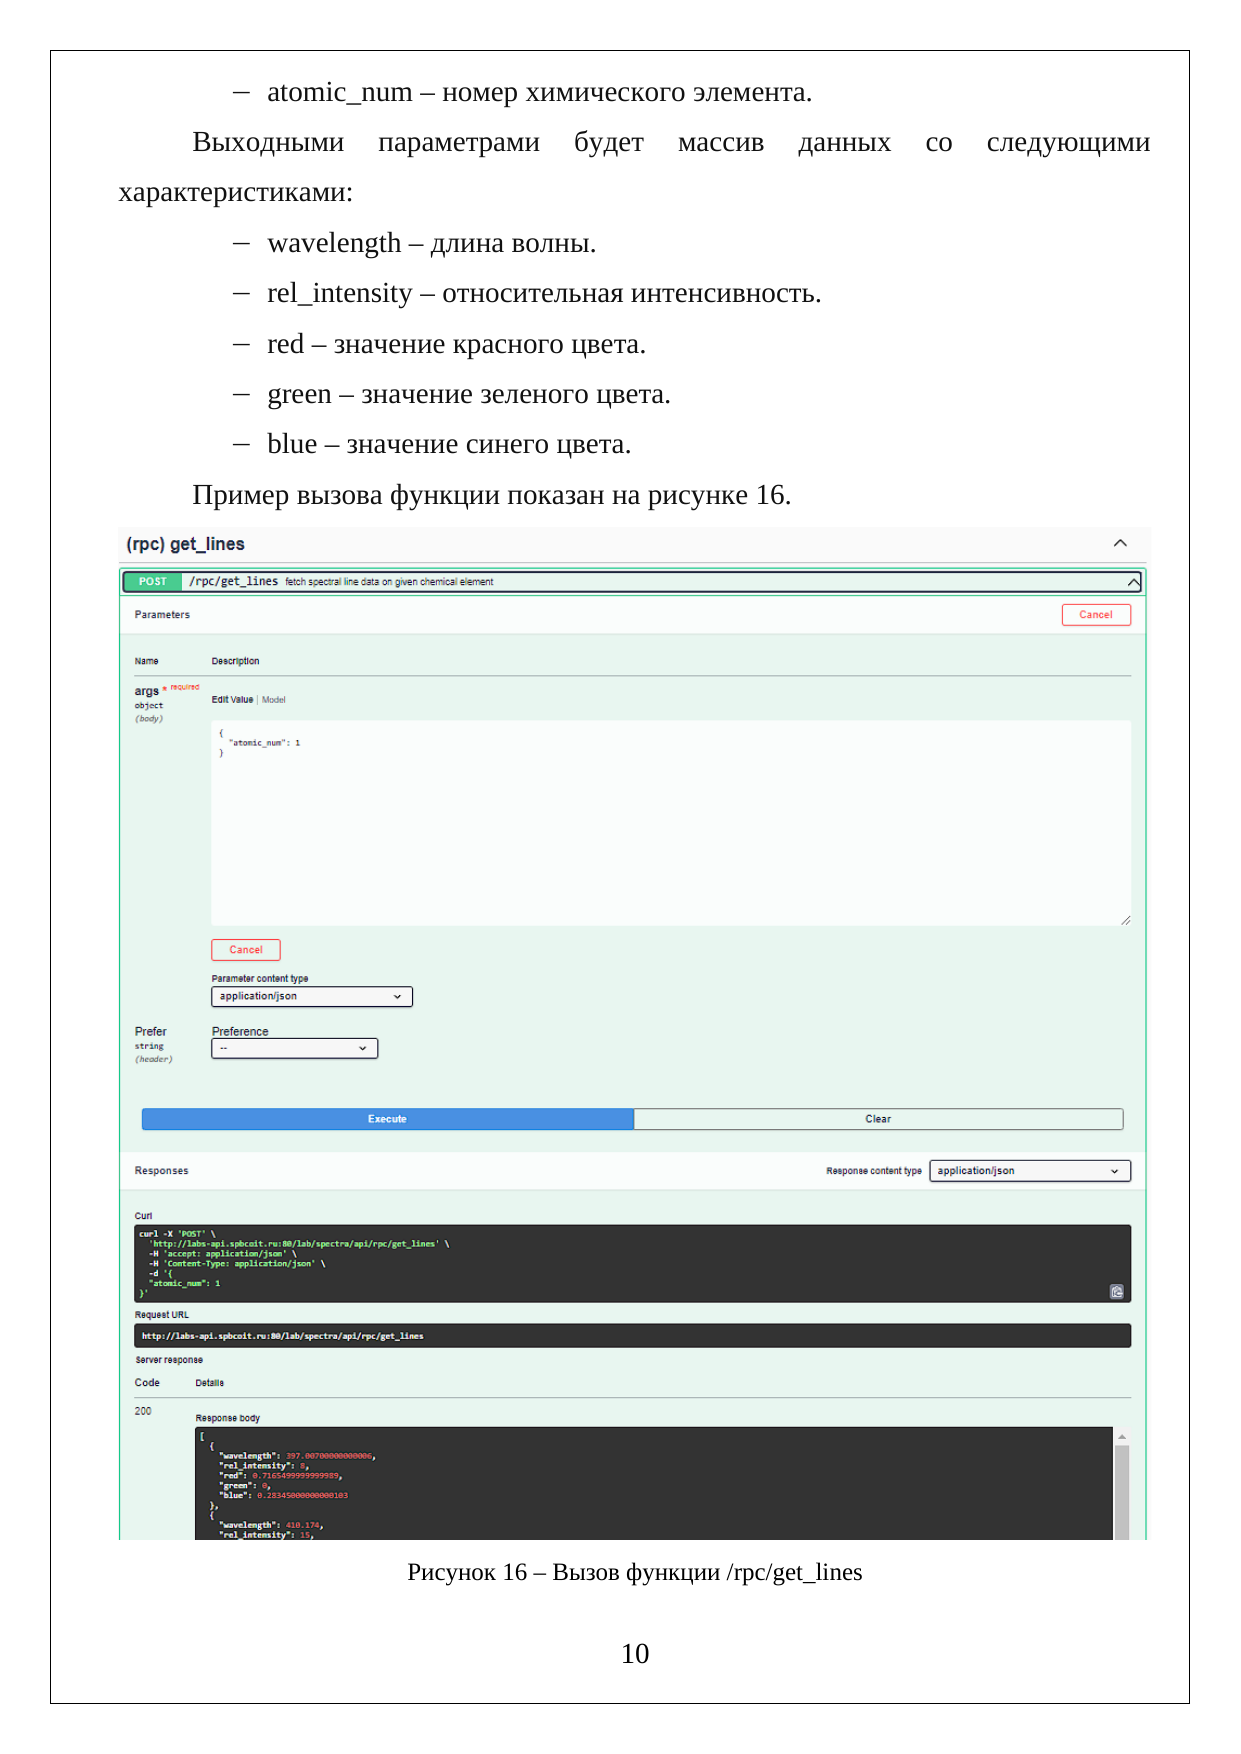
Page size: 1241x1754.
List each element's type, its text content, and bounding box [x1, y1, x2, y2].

text Рисунок 16 – Вызов функции /rpc/get_lines [118, 1557, 1152, 1585]
list blue – значение синего цвета. [229, 427, 1152, 460]
text Пример вызова функции показан на рисунке 16. [118, 477, 1152, 511]
text Выходными параметрами будет массив данных со следующими характеристиками: [118, 124, 1152, 208]
list rel_intensity – относительная интенсивность. [229, 275, 1152, 309]
list atomic_num – номер химического элемента. [229, 74, 1152, 107]
list wavelength – длина волны. [229, 225, 1152, 258]
list red – значение красного цвета. [229, 326, 1152, 359]
list green – значение зеленого цвета. [229, 376, 1152, 410]
